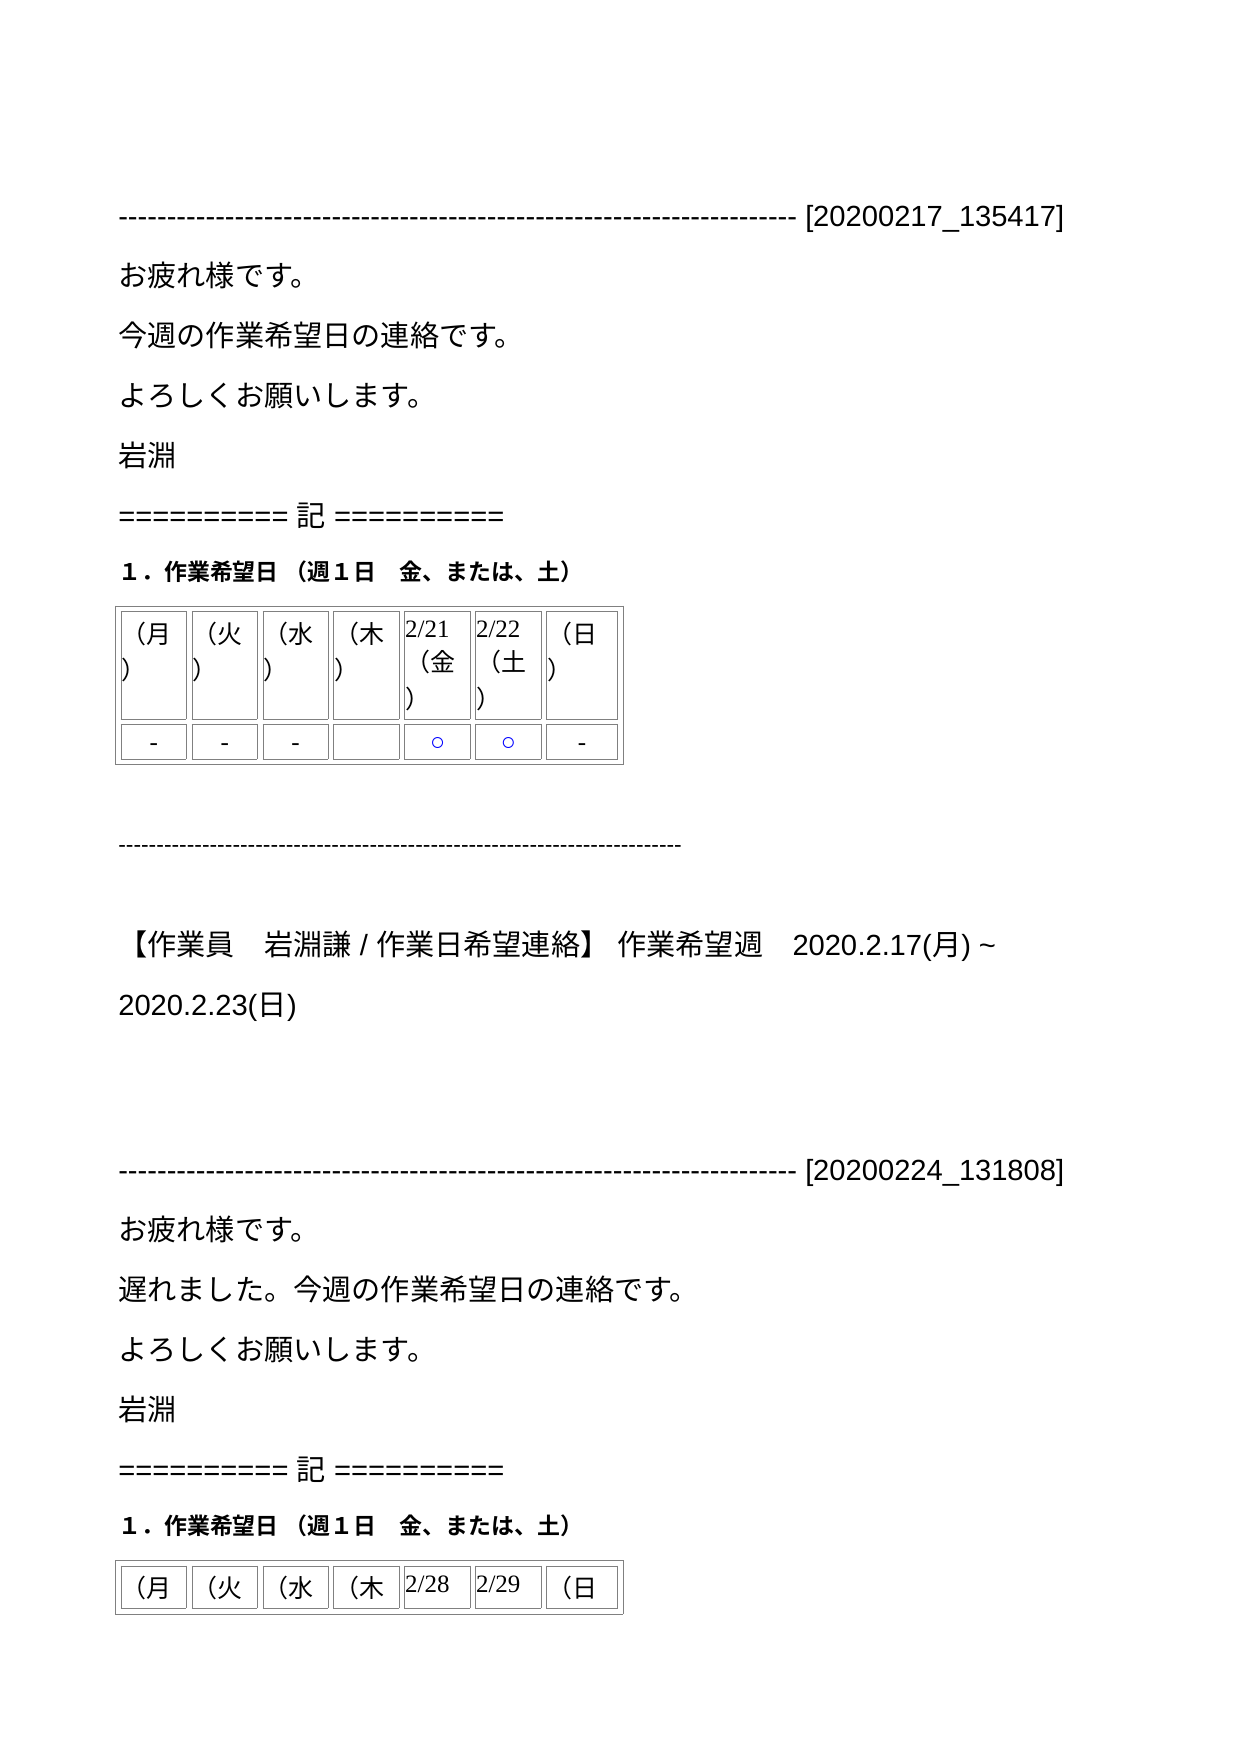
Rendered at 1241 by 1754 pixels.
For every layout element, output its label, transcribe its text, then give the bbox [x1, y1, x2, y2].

table_header （木） [331, 607, 402, 718]
table_cell - [260, 719, 331, 759]
text ========== 記 ========== [118, 498, 1122, 532]
text お疲れ様です。 [118, 258, 1122, 292]
table_cell - [547, 725, 617, 759]
table_header （火） [189, 607, 260, 718]
text １．作業希望日 （週１日 金、または、土） [118, 558, 1122, 585]
text よろしくお願いします。 [118, 378, 1122, 412]
text 【作業員 岩淵謙 / 作業日希望連絡】 作業希望週 2020.2.17(月) ~ 2020.2.23(日) [118, 928, 1122, 1021]
text 岩淵 [118, 438, 1122, 472]
table_header （月） [118, 607, 189, 718]
table_cell - [118, 719, 189, 759]
text 今週の作業希望日の連絡です。 [118, 318, 1122, 352]
table_cell [331, 719, 402, 759]
table_header （木 [331, 1561, 402, 1608]
text ---------------------------------------------------------------------- [20200217_135417] [118, 198, 1122, 232]
text -------------------------------------------------------------------------- [118, 831, 1122, 857]
table_cell - [544, 719, 620, 759]
table_header 2/28 [402, 1561, 473, 1608]
text ========== 記 ========== [118, 1453, 1122, 1487]
table_cell - [122, 725, 186, 759]
table_header （日） [544, 607, 620, 718]
table_header 2/29 [473, 1561, 544, 1608]
table_header （日 [544, 1561, 620, 1608]
text ---------------------------------------------------------------------- [20200224_131808] [118, 1153, 1122, 1187]
table_header （火 [189, 1561, 260, 1608]
table_cell [334, 725, 399, 759]
table_header （月 [118, 1561, 189, 1608]
text お疲れ様です。 [118, 1213, 1122, 1247]
table_cell ○ [402, 719, 473, 759]
text １．作業希望日 （週１日 金、または、土） [118, 1513, 1122, 1539]
table_cell ○ [473, 719, 544, 759]
table_header （水） [260, 607, 331, 718]
text 岩淵 [118, 1393, 1122, 1427]
text よろしくお願いします。 [118, 1333, 1122, 1367]
table_header 2/22（土） [473, 607, 544, 718]
text 遅れました。今週の作業希望日の連絡です。 [118, 1273, 1122, 1307]
table_cell - [189, 719, 260, 759]
table_cell - [193, 725, 257, 759]
table_header （水 [260, 1561, 331, 1608]
table_header 2/21（金） [402, 607, 473, 718]
table_cell - [264, 725, 328, 759]
